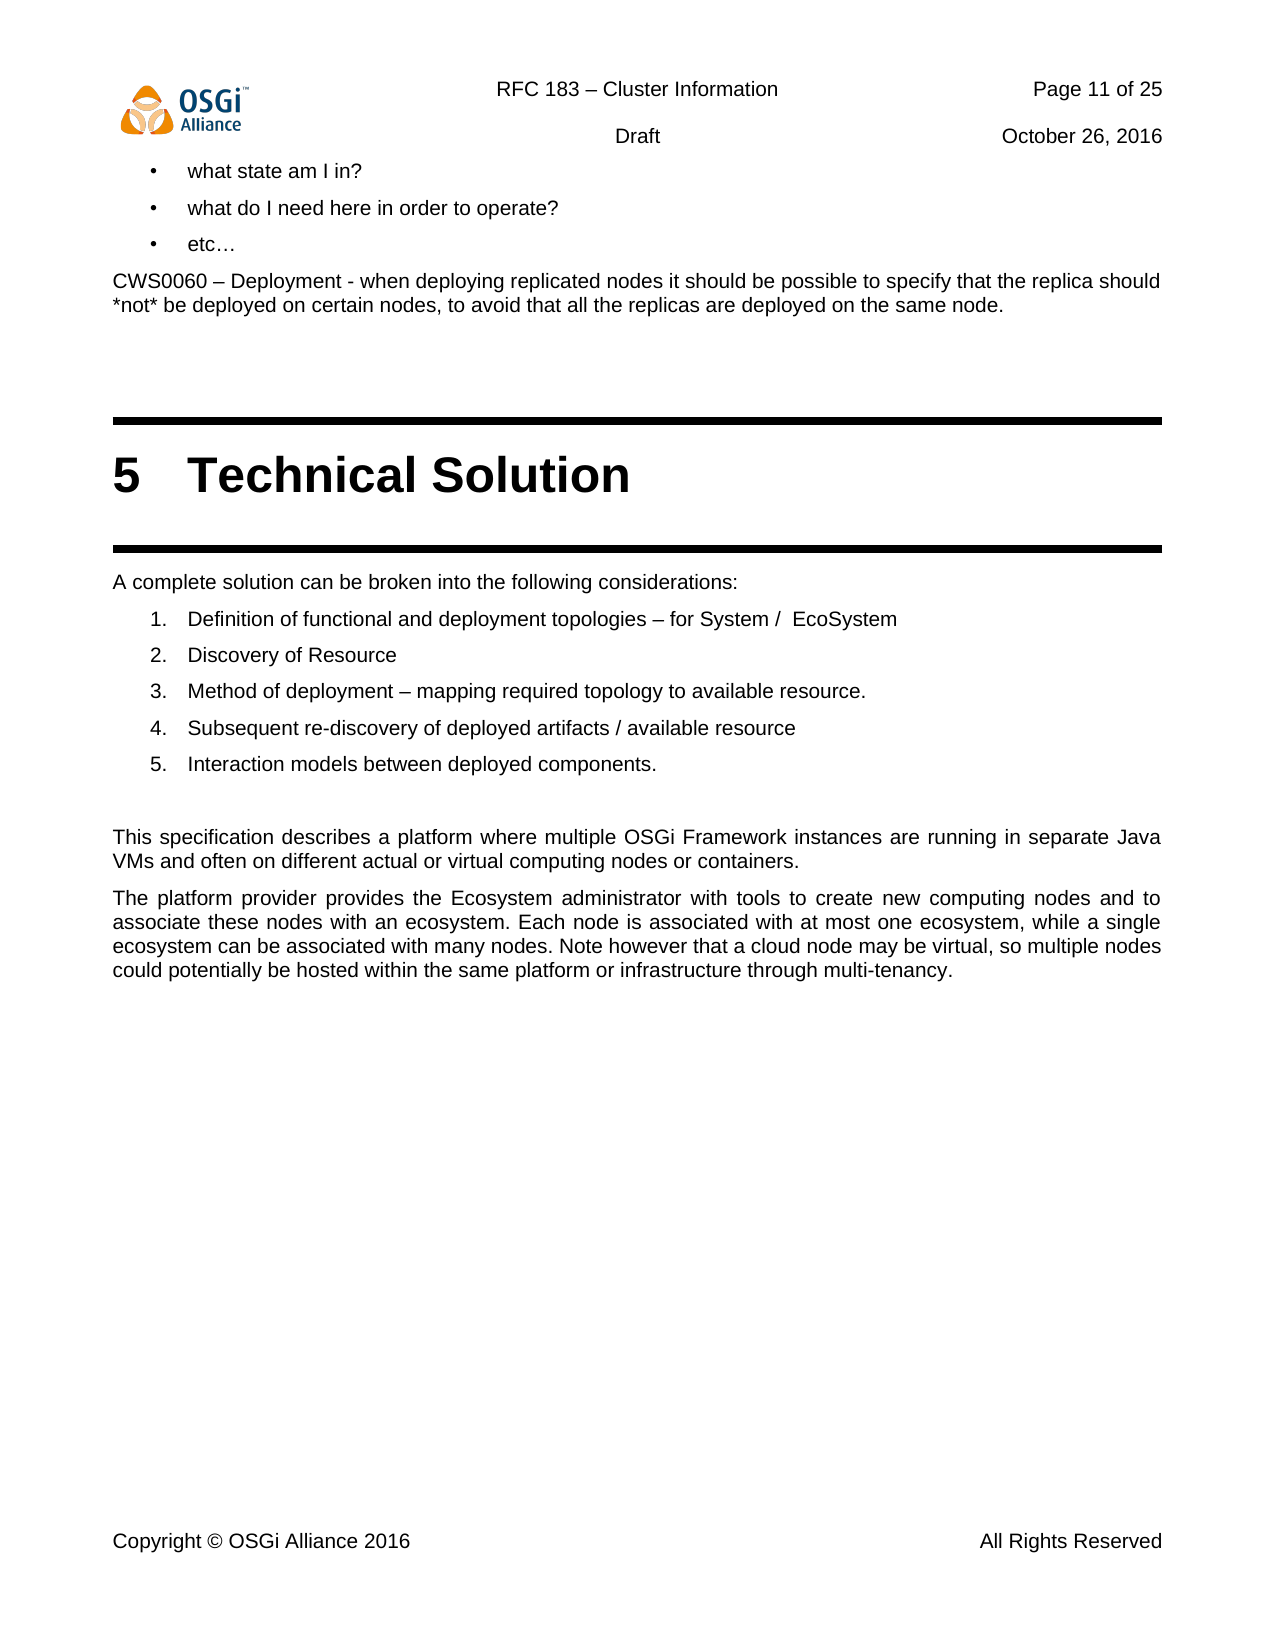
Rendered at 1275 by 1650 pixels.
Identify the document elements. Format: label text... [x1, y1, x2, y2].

text The platform provider provides the Ecosystem administrator with tools to create new computing nodes and to associate these nodes with an ecosystem. Each node is associated with at most one ecosystem, while a single ecosystem can be associated with many nodes. Note however that a cloud node may be virtual, so multiple nodes could potentially be hosted within the same platform or infrastructure through multi-tenancy. [112, 886, 1162, 981]
list Interaction models between deployed components. [150, 752, 1162, 776]
list etc… [150, 232, 1162, 256]
list Discovery of Resource [150, 643, 1162, 667]
text CWS0060 – Deployment - when deploying replicated nodes it should be possible to specify that the replica should *not* be deployed on certain nodes, to avoid that all the replicas are deployed on the same node. [112, 269, 1162, 317]
list Subsequent re-discovery of deployed artifacts / available resource [150, 716, 1162, 740]
list what do I need here in order to operate? [150, 196, 1162, 219]
list what state am I in? [150, 159, 1162, 183]
list Method of deployment – mapping required topology to available resource. [150, 679, 1162, 703]
subtitle Technical Solution [112, 418, 1162, 553]
text This specification describes a platform where multiple OSGi Framework instances are running in separate Java VMs and often on different actual or virtual computing nodes or containers. [112, 825, 1162, 873]
picture [113, 78, 257, 142]
list Definition of functional and deployment topologies – for System / EcoSystem [150, 606, 1162, 630]
text A complete solution can be broken into the following considerations: [112, 570, 1162, 594]
